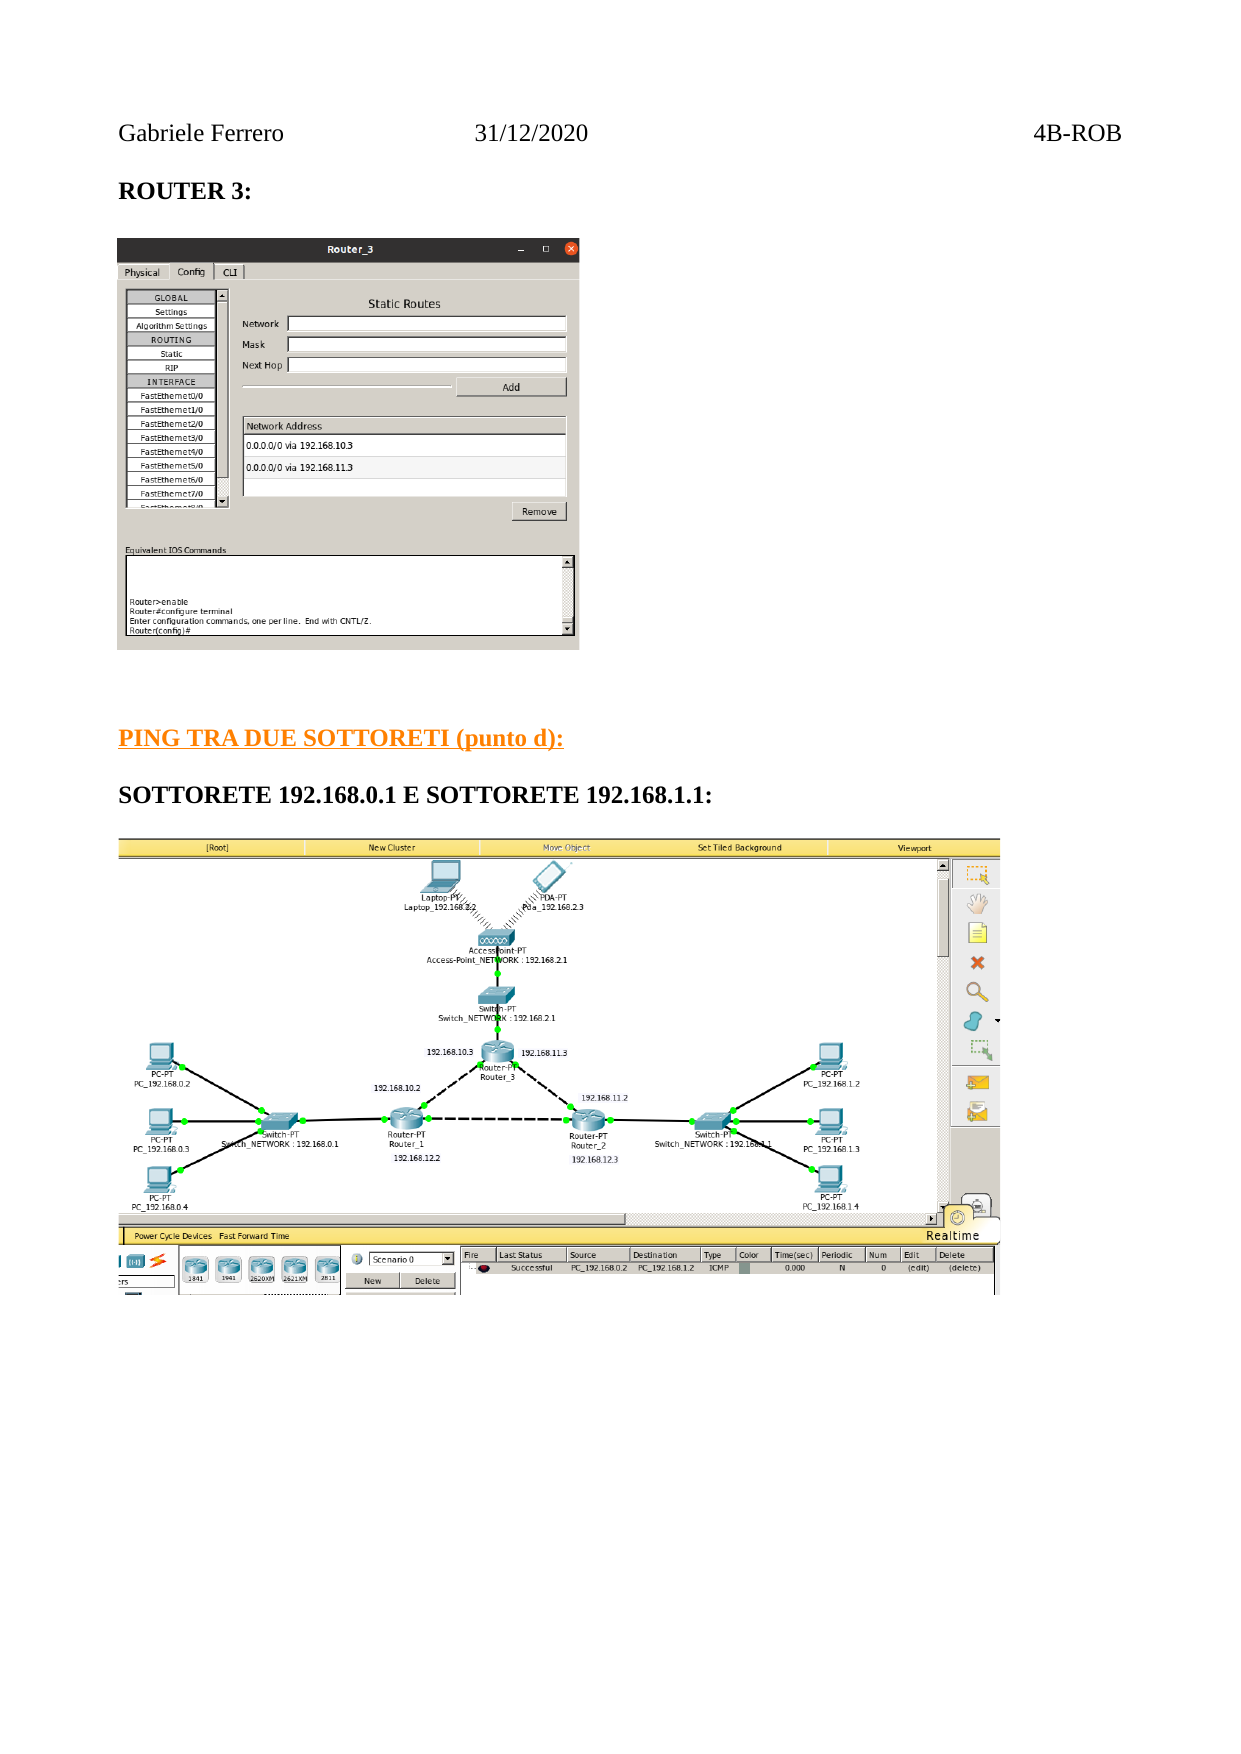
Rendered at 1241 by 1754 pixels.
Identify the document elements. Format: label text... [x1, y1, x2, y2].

text Sottorete 192.168.0.1 e sottorete 192.168.1.1: [118, 780, 1122, 809]
text PINg tra due sottoreti (punto d): [118, 723, 1122, 751]
picture [118, 838, 1001, 1295]
picture [117, 238, 580, 650]
text Router 3: [118, 176, 1122, 205]
